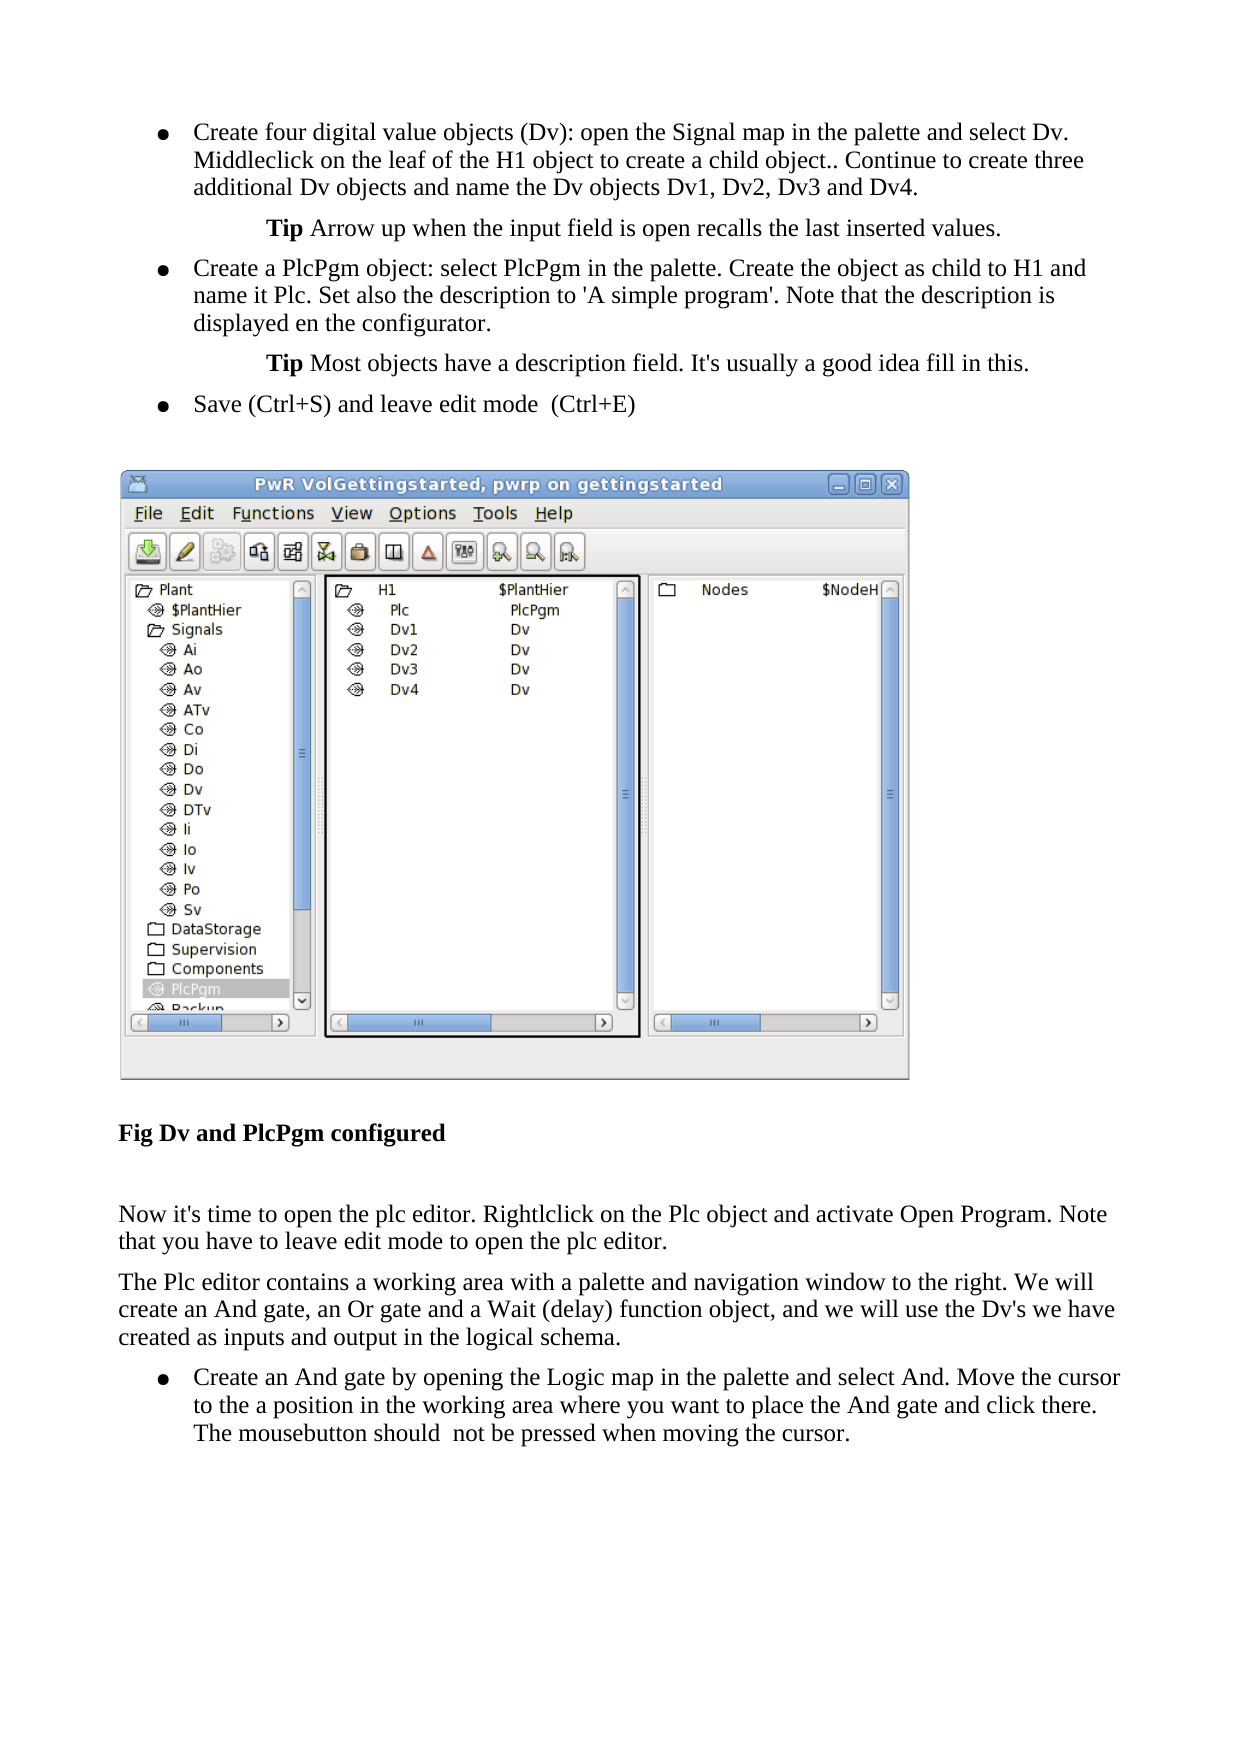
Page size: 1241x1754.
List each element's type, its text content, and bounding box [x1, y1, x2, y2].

text Tip Most objects have a description field. It's usually a good idea fill in this. [118, 349, 1122, 377]
list Save (Ctrl+S) and leave edit mode (Ctrl+E) [156, 390, 1122, 417]
list Create an And gate by opening the Logic map in the palette and select And. Move the cursor to the a position in the working area where you want to place the And gate and click there. The mousebutton should not be pressed when moving the cursor. [156, 1363, 1122, 1446]
text The Plc editor contains a working area with a palette and navigation window to the right. We will create an And gate, an Or gate and a Wait (delay) function object, and we will use the Dv's we have created as inputs and output in the logical schema. [118, 1268, 1122, 1351]
text Now it's time to open the plc editor. Rightlclick on the Plc object and activate Open Program. Note that you have to leave edit mode to open the plc editor. [118, 1200, 1122, 1255]
list Create four digital value objects (Dv): open the Signal map in the palette and select Dv. Middleclick on the leaf of the H1 object to create a child object.. Continue to create three additional Dv objects and name the Dv objects Dv1, Dv2, Dv3 and Dv4. [156, 118, 1122, 201]
text Fig Dv and PlcPgm configured [118, 1119, 1122, 1147]
list Create a PlcPgm object: select PlcPgm in the palette. Create the object as child to H1 and name it Plc. Set also the description to 'A simple program'. Note that the description is displayed en the configurator. [156, 254, 1122, 337]
text Tip Arrow up when the input field is open recalls the last inserted values. [118, 214, 1122, 241]
picture [120, 470, 910, 1080]
